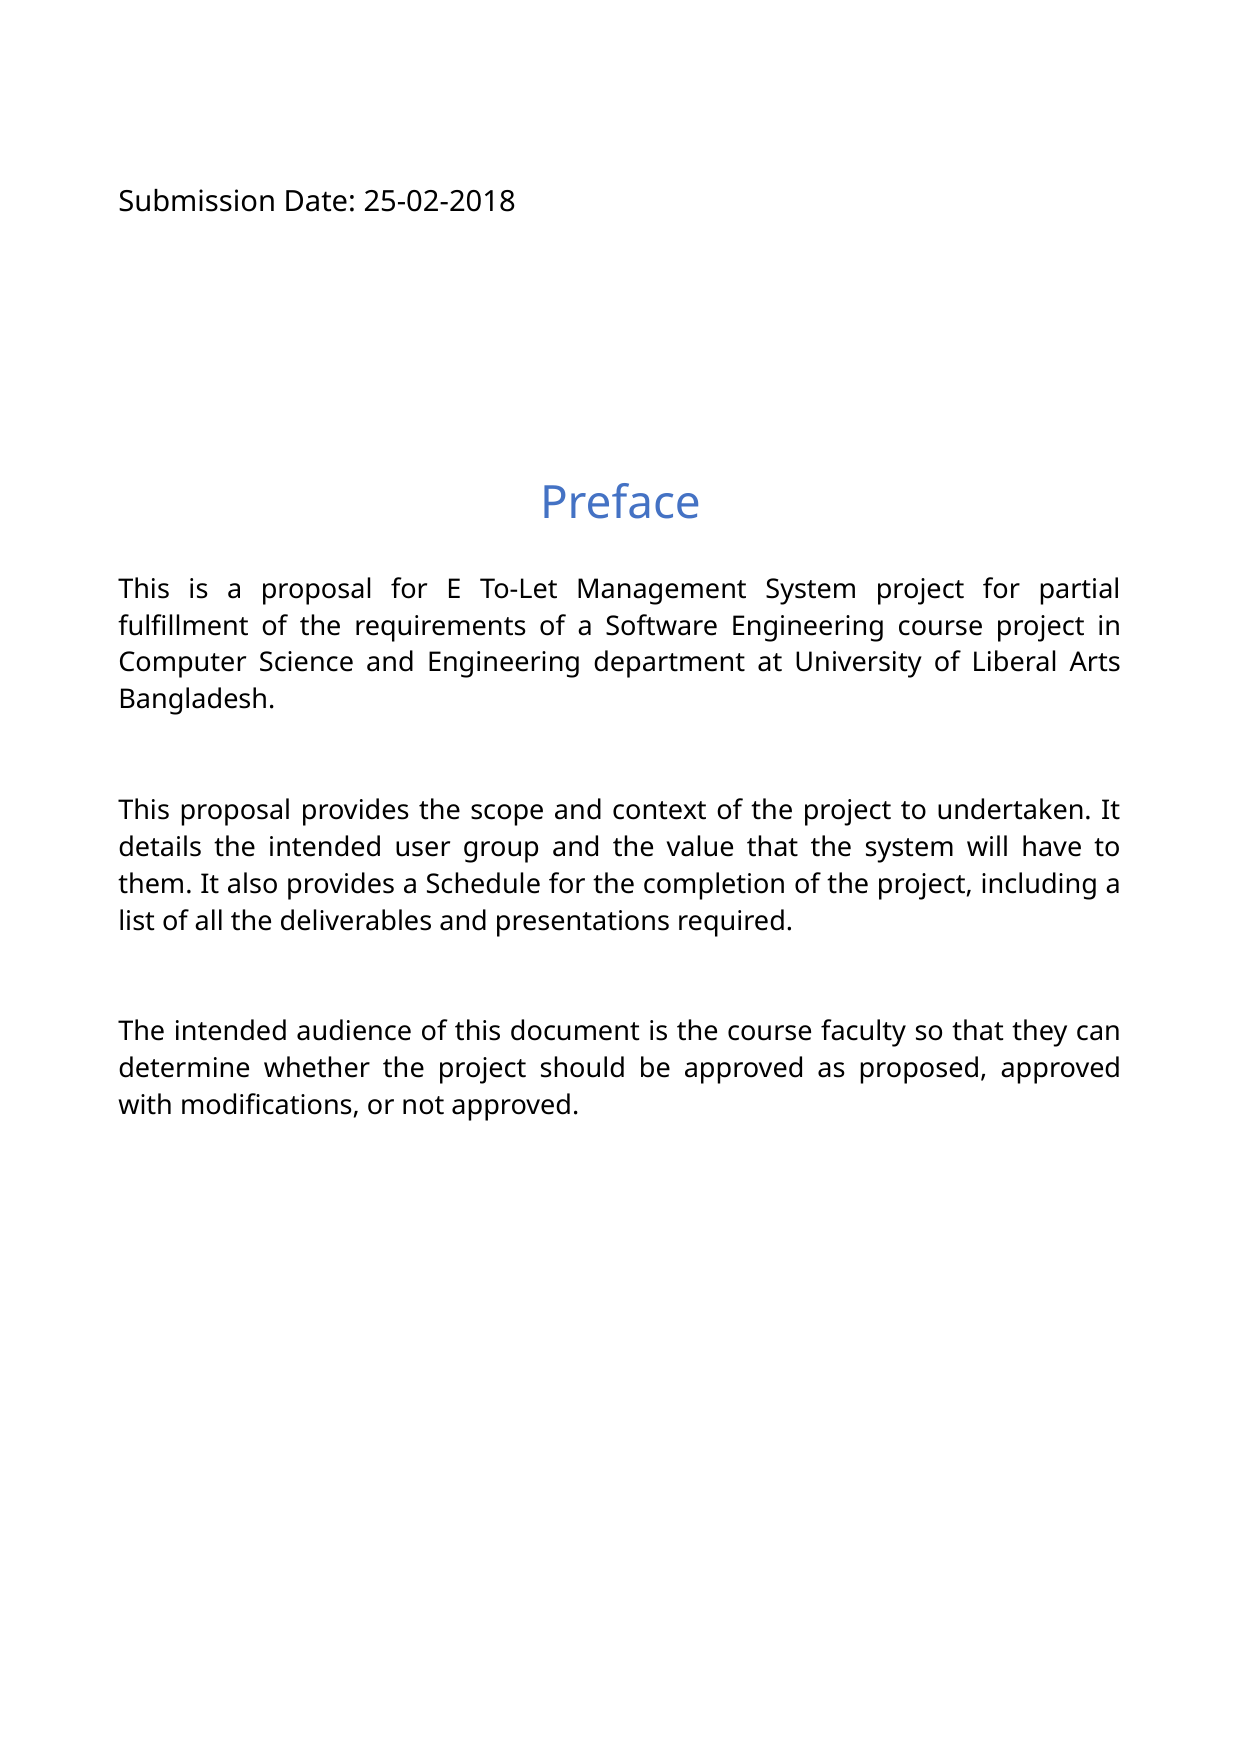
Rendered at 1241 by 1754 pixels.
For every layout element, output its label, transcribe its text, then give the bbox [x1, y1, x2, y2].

text Preface [118, 470, 1122, 532]
text Submission Date: 25-02-2018 [118, 181, 1122, 220]
text The intended audience of this document is the course faculty so that they can determine whether the project should be approved as proposed, approved with modifications, or not approved. [118, 1012, 1122, 1122]
text This proposal provides the scope and context of the project to undertaken. It details the intended user group and the value that the system will have to them. It also provides a Schedule for the completion of the project, including a list of all the deliverables and presentations required. [118, 790, 1122, 938]
text This is a proposal for E To-Let Management System project for partial fulfillment of the requirements of a Software Engineering course project in Computer Science and Engineering department at University of Liberal Arts Bangladesh. [118, 569, 1122, 717]
